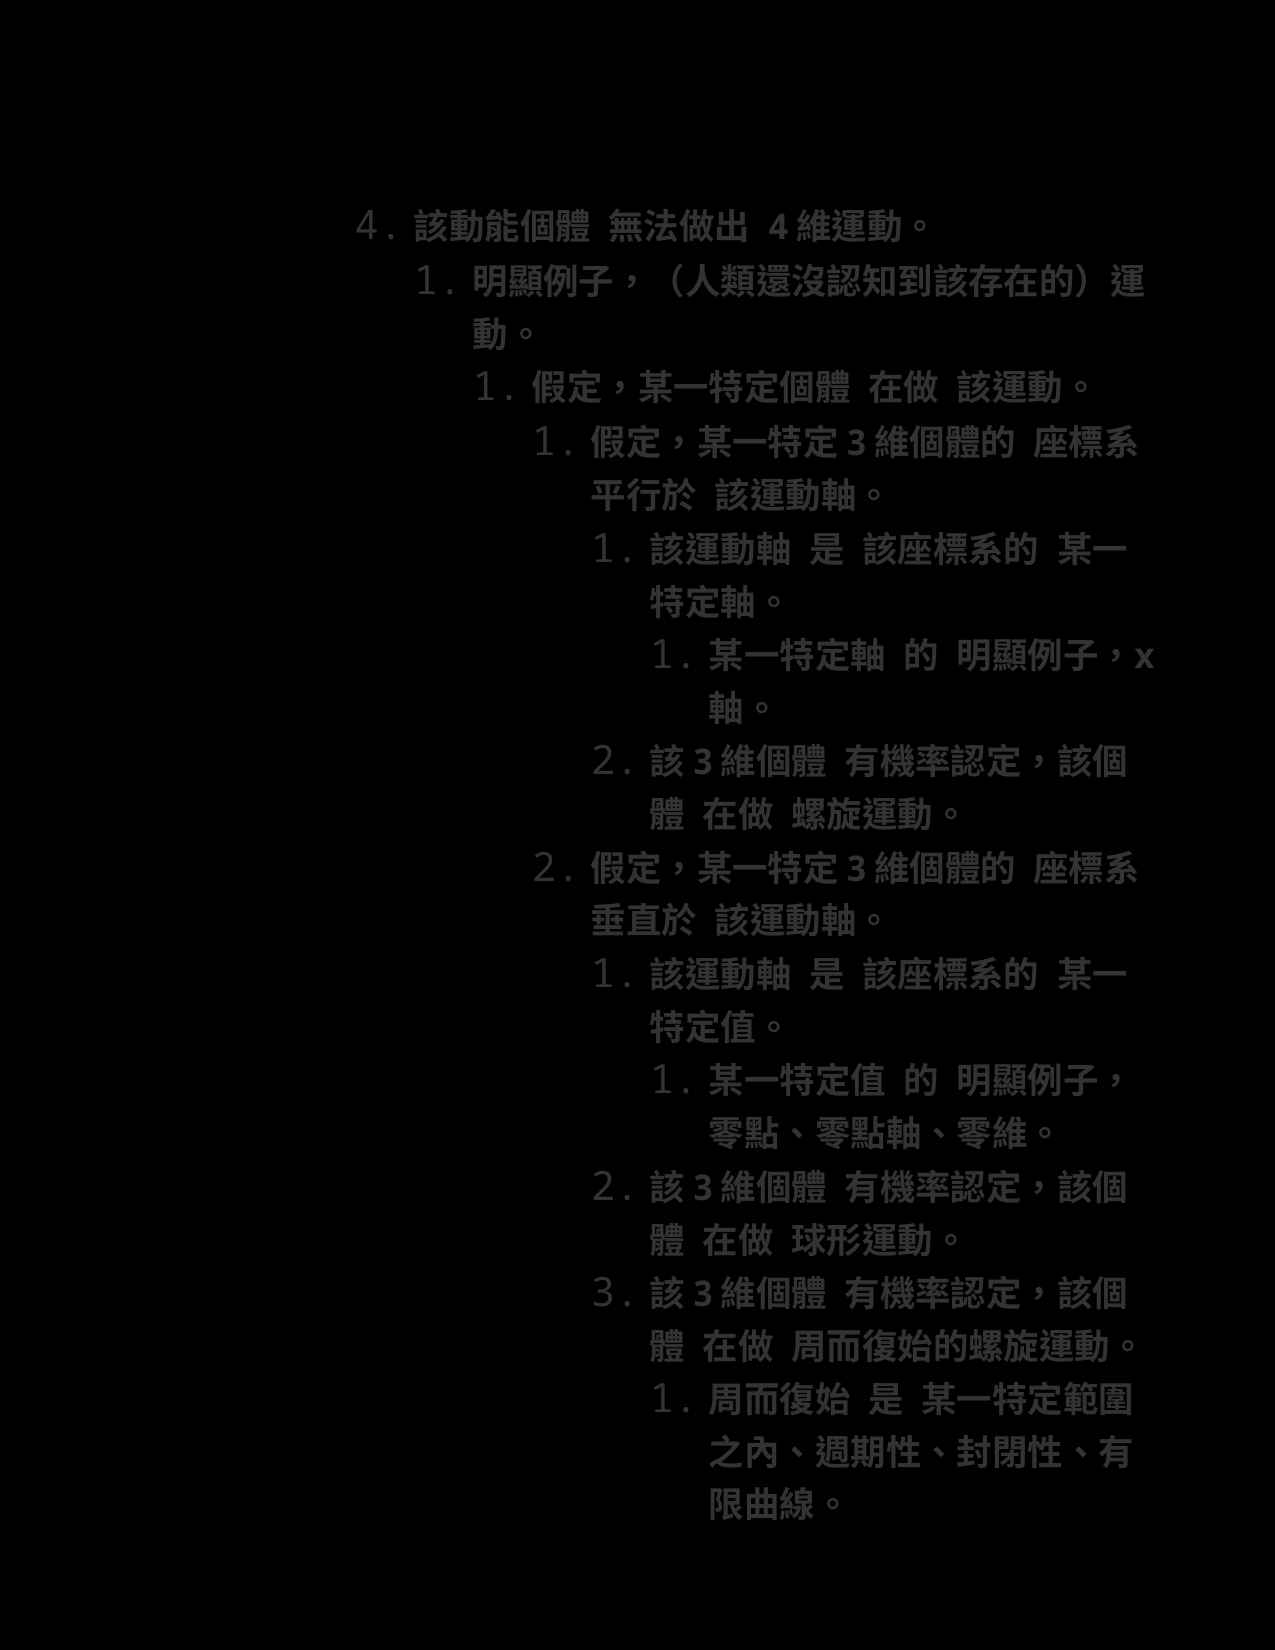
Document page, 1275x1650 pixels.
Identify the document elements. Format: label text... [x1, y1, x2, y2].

list 該3維個體 有機率認定，該個體 在做 球形運動。 [591, 1157, 1157, 1263]
list 該3維個體 有機率認定，該個體 在做 螺旋運動。 [591, 731, 1157, 838]
list 周而復始 是 某一特定範圍之內、週期性、封閉性、有限曲線。 [649, 1369, 1157, 1527]
list 明顯例子，（人類還沒認知到該存在的）運動。 [413, 251, 1157, 357]
list 假定，某一特定3維個體的 座標系 垂直於 該運動軸。 [532, 838, 1157, 944]
list 該動能個體 無法做出 4維運動。 [354, 196, 1157, 251]
list 某一特定軸 的 明顯例子，x軸。 [649, 625, 1157, 731]
list 該運動軸 是 該座標系的 某一特定軸。 [591, 519, 1157, 625]
list 該3維個體 有機率認定，該個體 在做 周而復始的螺旋運動。 [591, 1263, 1157, 1369]
list 假定，某一特定個體 在做 該運動。 [472, 357, 1157, 412]
list 假定，某一特定3維個體的 座標系 平行於 該運動軸。 [532, 412, 1157, 519]
list 該運動軸 是 該座標系的 某一特定值。 [591, 944, 1157, 1051]
list 某一特定值 的 明顯例子，零點、零點軸、零維。 [649, 1051, 1157, 1157]
